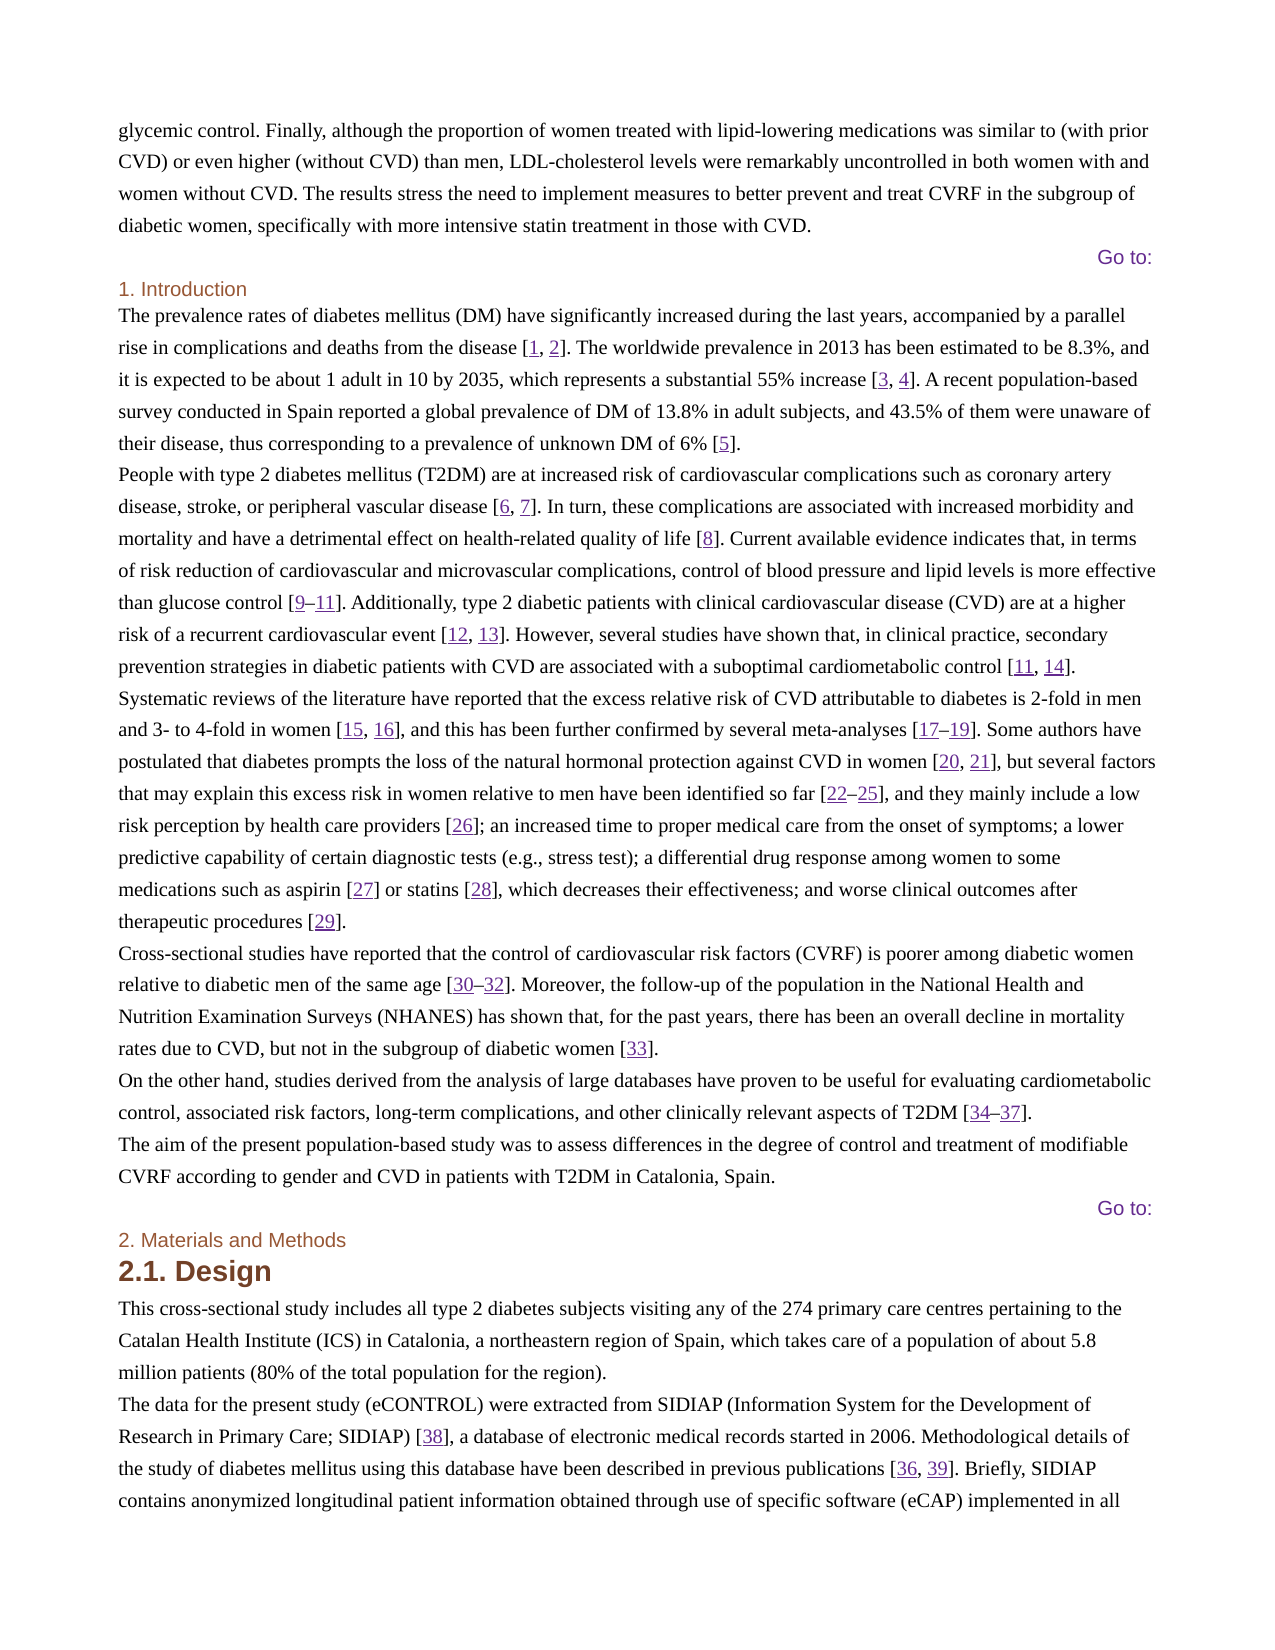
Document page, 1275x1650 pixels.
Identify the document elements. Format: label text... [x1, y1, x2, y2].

subtitle 2. Materials and Methods [118, 1228, 1157, 1251]
text This cross-sectional study includes all type 2 diabetes subjects visiting any of the 274 primary care centres pertaining to the Catalan Health Institute (ICS) in Catalonia, a northeastern region of Spain, which takes care of a population of about 5.8 million patients (80% of the total population for the region). [118, 1297, 1157, 1384]
text Go to: [118, 1196, 1152, 1219]
text The prevalence rates of diabetes mellitus (DM) have significantly increased during the last years, accompanied by a parallel rise in complications and deaths from the disease [1, 2]. The worldwide prevalence in 2013 has been estimated to be 8.3%, and it is expected to be about 1 adult in 10 by 2035, which represents a substantial 55% increase [3, 4]. A recent population-based survey conducted in Spain reported a global prevalence of DM of 13.8% in adult subjects, and 43.5% of them were unaware of their disease, thus corresponding to a prevalence of unknown DM of 6% [5]. [118, 303, 1157, 454]
text The data for the present study (eCONTROL) were extracted from SIDIAP (Information System for the Development of Research in Primary Care; SIDIAP) [38], a database of electronic medical records started in 2006. Methodological details of the study of diabetes mellitus using this database have been described in previous publications [36, 39]. Briefly, SIDIAP contains anonymized longitudinal patient information obtained through use of specific software (eCAP) implemented in all [118, 1392, 1157, 1511]
text People with type 2 diabetes mellitus (T2DM) are at increased risk of cardiovascular complications such as coronary artery disease, stroke, or peripheral vascular disease [6, 7]. In turn, these complications are associated with increased morbidity and mortality and have a detrimental effect on health-related quality of life [8]. Current available evidence indicates that, in terms of risk reduction of cardiovascular and microvascular complications, control of blood pressure and lipid levels is more effective than glucose control [9–11]. Additionally, type 2 diabetic patients with clinical cardiovascular disease (CVD) are at a higher risk of a recurrent cardiovascular event [12, 13]. However, several studies have shown that, in clinical practice, secondary prevention strategies in diabetic patients with CVD are associated with a suboptimal cardiometabolic control [11, 14]. [118, 463, 1157, 677]
text Cross-sectional studies have reported that the control of cardiovascular risk factors (CVRF) is poorer among diabetic women relative to diabetic men of the same age [30–32]. Moreover, the follow-up of the population in the National Health and Nutrition Examination Surveys (NHANES) has shown that, for the past years, there has been an overall decline in mortality rates due to CVD, but not in the subgroup of diabetic women [33]. [118, 941, 1157, 1060]
subtitle 1. Introduction [118, 277, 1157, 301]
text Go to: [118, 246, 1152, 269]
text The aim of the present population-based study was to assess differences in the degree of control and treatment of modifiable CVRF according to gender and CVD in patients with T2DM in Catalonia, Spain. [118, 1132, 1157, 1187]
subtitle 2.1. Design [118, 1254, 1157, 1287]
text Systematic reviews of the literature have reported that the excess relative risk of CVD attributable to diabetes is 2-fold in men and 3- to 4-fold in women [15, 16], and this has been further confirmed by several meta-analyses [17–19]. Some authors have postulated that diabetes prompts the loss of the natural hormonal protection against CVD in women [20, 21], but several factors that may explain this excess risk in women relative to men have been identified so far [22–25], and they mainly include a low risk perception by health care providers [26]; an increased time to proper medical care from the onset of symptoms; a lower predictive capability of certain diagnostic tests (e.g., stress test); a differential drug response among women to some medications such as aspirin [27] or statins [28], which decreases their effectiveness; and worse clinical outcomes after therapeutic procedures [29]. [118, 686, 1157, 932]
text glycemic control. Finally, although the proportion of women treated with lipid-lowering medications was similar to (with prior CVD) or even higher (without CVD) than men, LDL-cholesterol levels were remarkably uncontrolled in both women with and women without CVD. The results stress the need to implement measures to better prevent and treat CVRF in the subgroup of diabetic women, specifically with more intensive statin treatment in those with CVD. [118, 118, 1157, 237]
text On the other hand, studies derived from the analysis of large databases have proven to be useful for evaluating cardiometabolic control, associated risk factors, long-term complications, and other clinically relevant aspects of T2DM [34–37]. [118, 1068, 1157, 1124]
